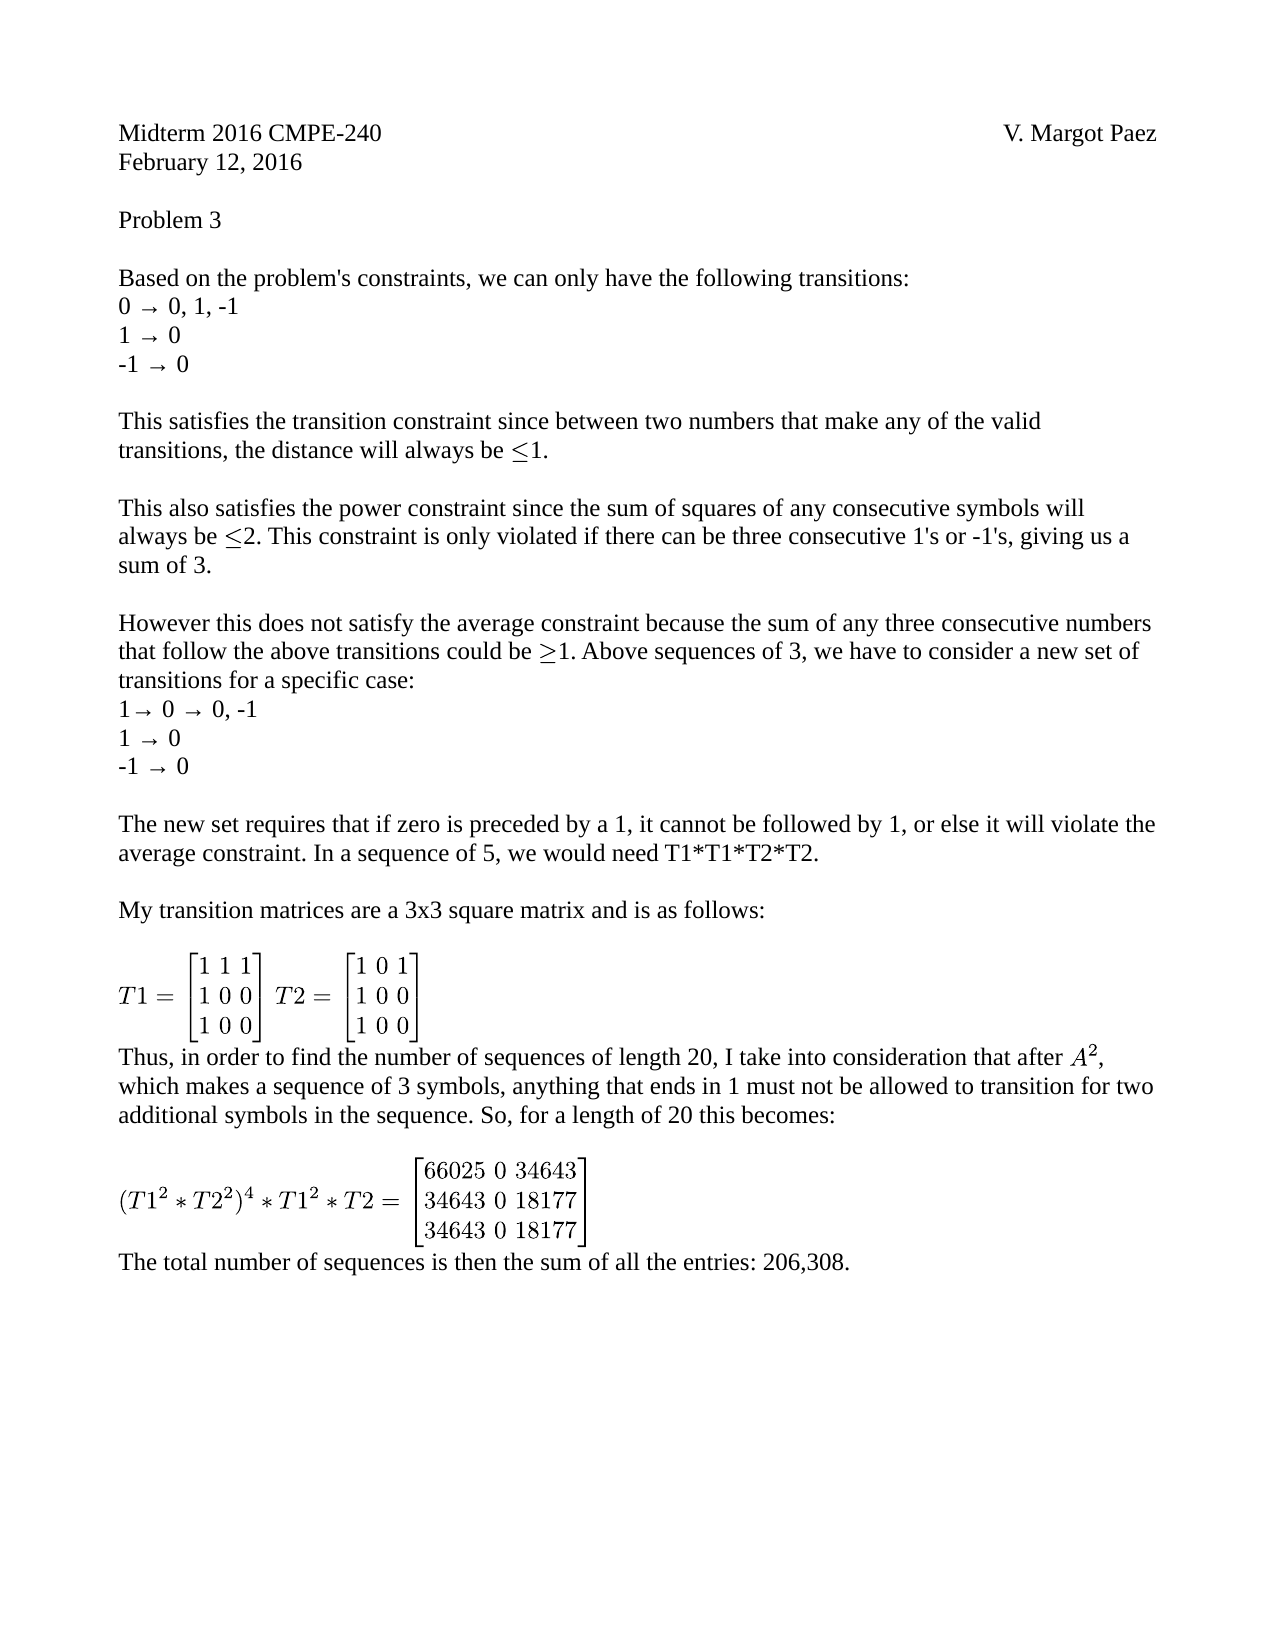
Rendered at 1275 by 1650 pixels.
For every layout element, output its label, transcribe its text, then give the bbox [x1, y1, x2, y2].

text The total number of sequences is then the sum of all the entries: 206,308. [118, 1247, 1157, 1276]
text Problem 3 [118, 205, 1157, 234]
text 1 → 0 [118, 320, 1157, 349]
text My transition matrices are a 3x3 square matrix and is as follows: [118, 895, 1157, 924]
text This also satisfies the power constraint since the sum of squares of any consecutive symbols will always be 2. This constraint is only violated if there can be three consecutive 1's or -1's, giving us a sum of 3. [118, 493, 1157, 579]
text This satisfies the transition constraint since between two numbers that make any of the valid transitions, the distance will always be 1. [118, 406, 1157, 464]
text Based on the problem's constraints, we can only have the following transitions: [118, 263, 1157, 291]
text -1 → 0 [118, 349, 1157, 378]
text The new set requires that if zero is preceded by a 1, it cannot be followed by 1, or else it will violate the average constraint. In a sequence of 5, we would need T1*T1*T2*T2. [118, 809, 1157, 866]
text Thus, in order to find the number of sequences of length 20, I take into consideration that after , which makes a sequence of 3 symbols, anything that ends in 1 must not be allowed to transition for two additional symbols in the sequence. So, for a length of 20 this becomes: [118, 1042, 1157, 1129]
text 1→ 0 → 0, -1 [118, 694, 1157, 723]
text 0 → 0, 1, -1 [118, 291, 1157, 320]
text -1 → 0 [118, 751, 1157, 780]
text 1 → 0 [118, 723, 1157, 751]
text However this does not satisfy the average constraint because the sum of any three consecutive numbers that follow the above transitions could be 1. Above sequences of 3, we have to consider a new set of transitions for a specific case: [118, 608, 1157, 694]
